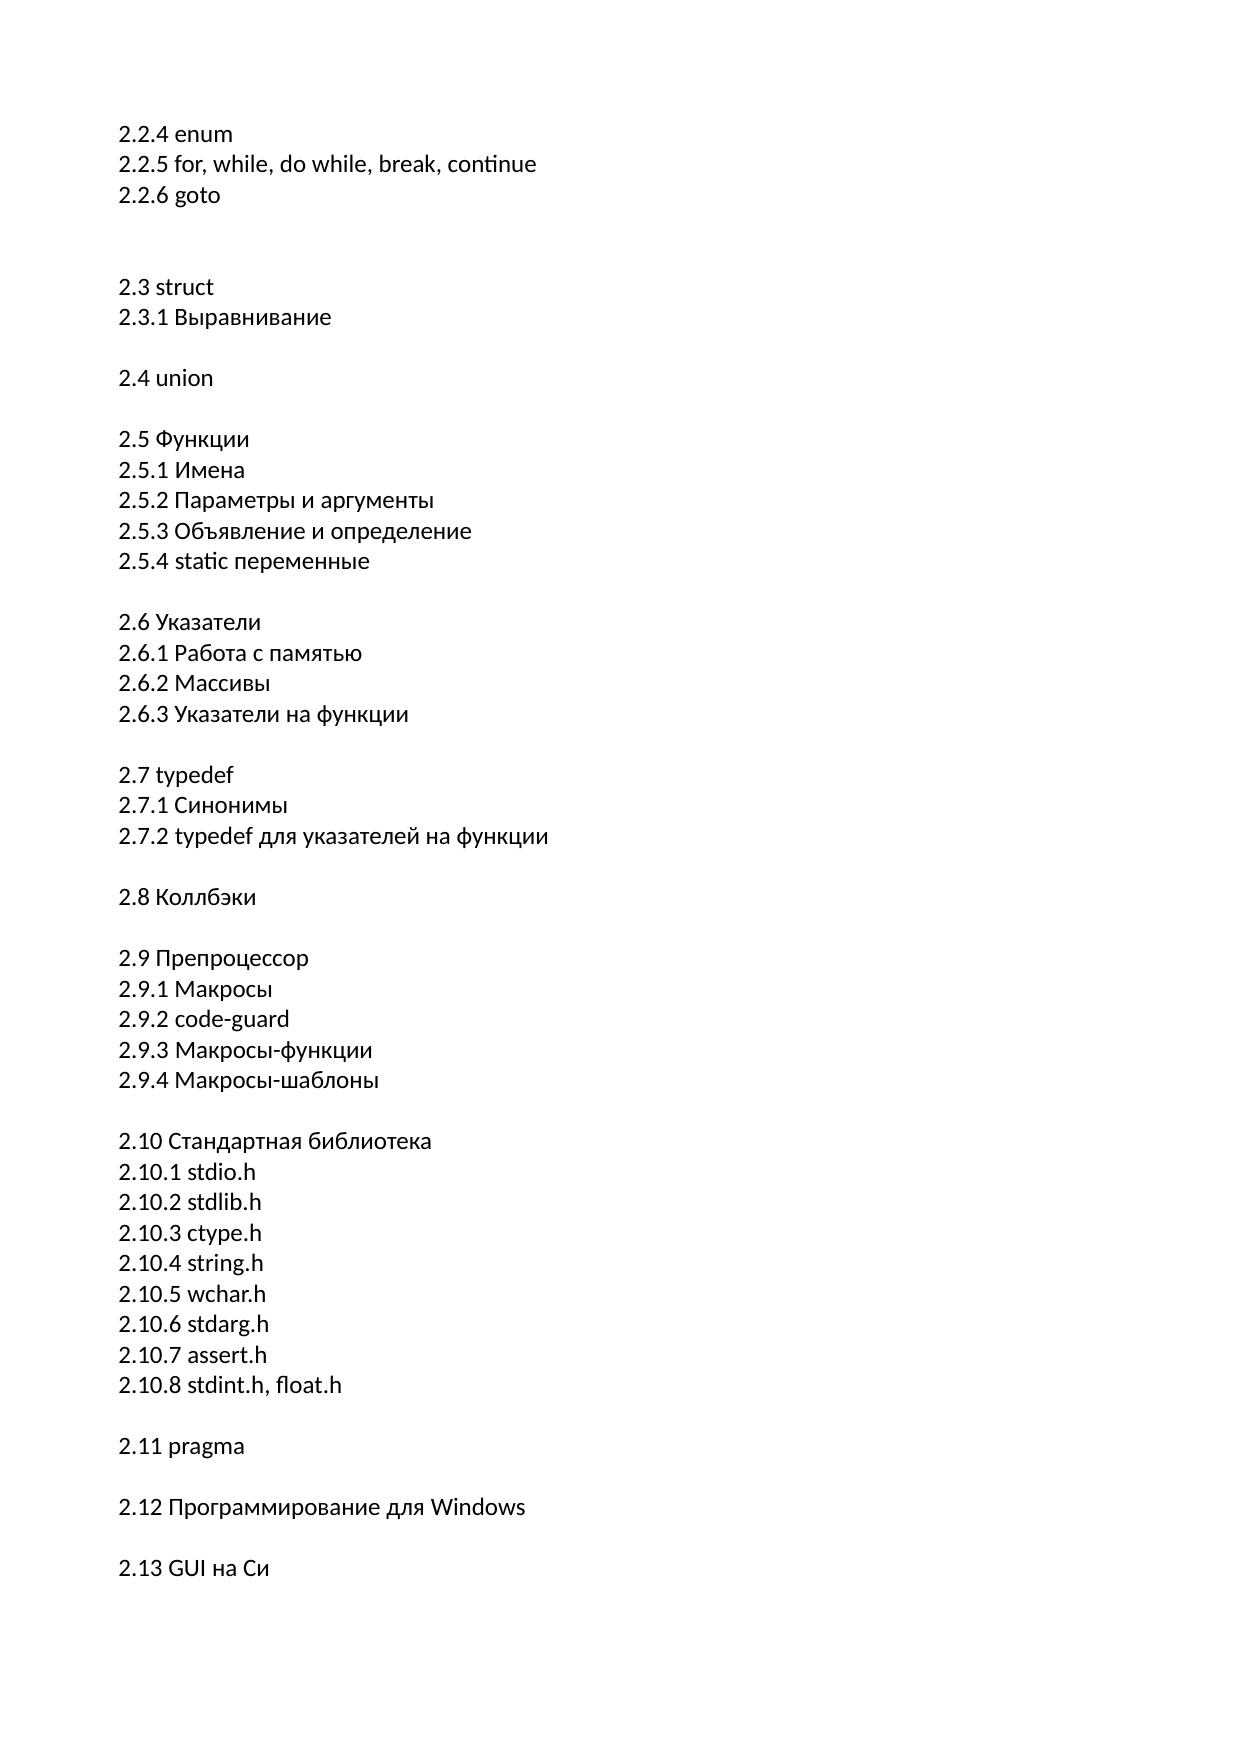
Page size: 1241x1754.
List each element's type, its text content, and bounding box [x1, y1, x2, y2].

text 2.6.1 Работа с памятью [118, 637, 1122, 667]
text 2.9.4 Макросы-шаблоны [118, 1064, 1122, 1095]
text 2.9.3 Макросы-функции [118, 1034, 1122, 1064]
text 2.11 pragma [118, 1431, 1122, 1461]
text 2.3 struct [118, 271, 1122, 301]
text 2.8 Коллбэки [118, 881, 1122, 912]
text 2.13 GUI на Си [118, 1553, 1122, 1583]
text 2.10.2 stdlib.h [118, 1186, 1122, 1217]
text 2.2.4 enum [118, 118, 1122, 149]
text 2.10.7 assert.h [118, 1339, 1122, 1369]
text 2.10.8 stdint.h, float.h [118, 1369, 1122, 1400]
text 2.3.1 Выравнивание [118, 301, 1122, 332]
text 2.9 Препроцессор [118, 942, 1122, 973]
text 2.5.2 Параметры и аргументы [118, 484, 1122, 515]
text 2.6 Указатели [118, 606, 1122, 637]
text 2.10 Стандартная библиотека [118, 1125, 1122, 1156]
text 2.2.5 for, while, do while, break, continue [118, 149, 1122, 179]
text 2.10.5 wchar.h [118, 1278, 1122, 1308]
text 2.9.2 code-guard [118, 1003, 1122, 1034]
text 2.10.3 ctype.h [118, 1217, 1122, 1247]
text 2.10.1 stdio.h [118, 1156, 1122, 1186]
text 2.10.4 string.h [118, 1247, 1122, 1278]
text 2.5.4 static переменные [118, 545, 1122, 576]
text 2.5 Функции [118, 423, 1122, 454]
text 2.9.1 Макросы [118, 973, 1122, 1003]
text 2.7.2 typedef для указателей на функции [118, 820, 1122, 851]
text 2.7.1 Синонимы [118, 789, 1122, 820]
text 2.12 Программирование для Windows [118, 1492, 1122, 1522]
text 2.10.6 stdarg.h [118, 1308, 1122, 1339]
text 2.7 typedef [118, 759, 1122, 789]
text 2.6.3 Указатели на функции [118, 698, 1122, 728]
text 2.5.3 Объявление и определение [118, 515, 1122, 545]
text 2.6.2 Массивы [118, 667, 1122, 698]
text 2.5.1 Имена [118, 454, 1122, 484]
text 2.2.6 goto [118, 179, 1122, 210]
text 2.4 union [118, 362, 1122, 393]
